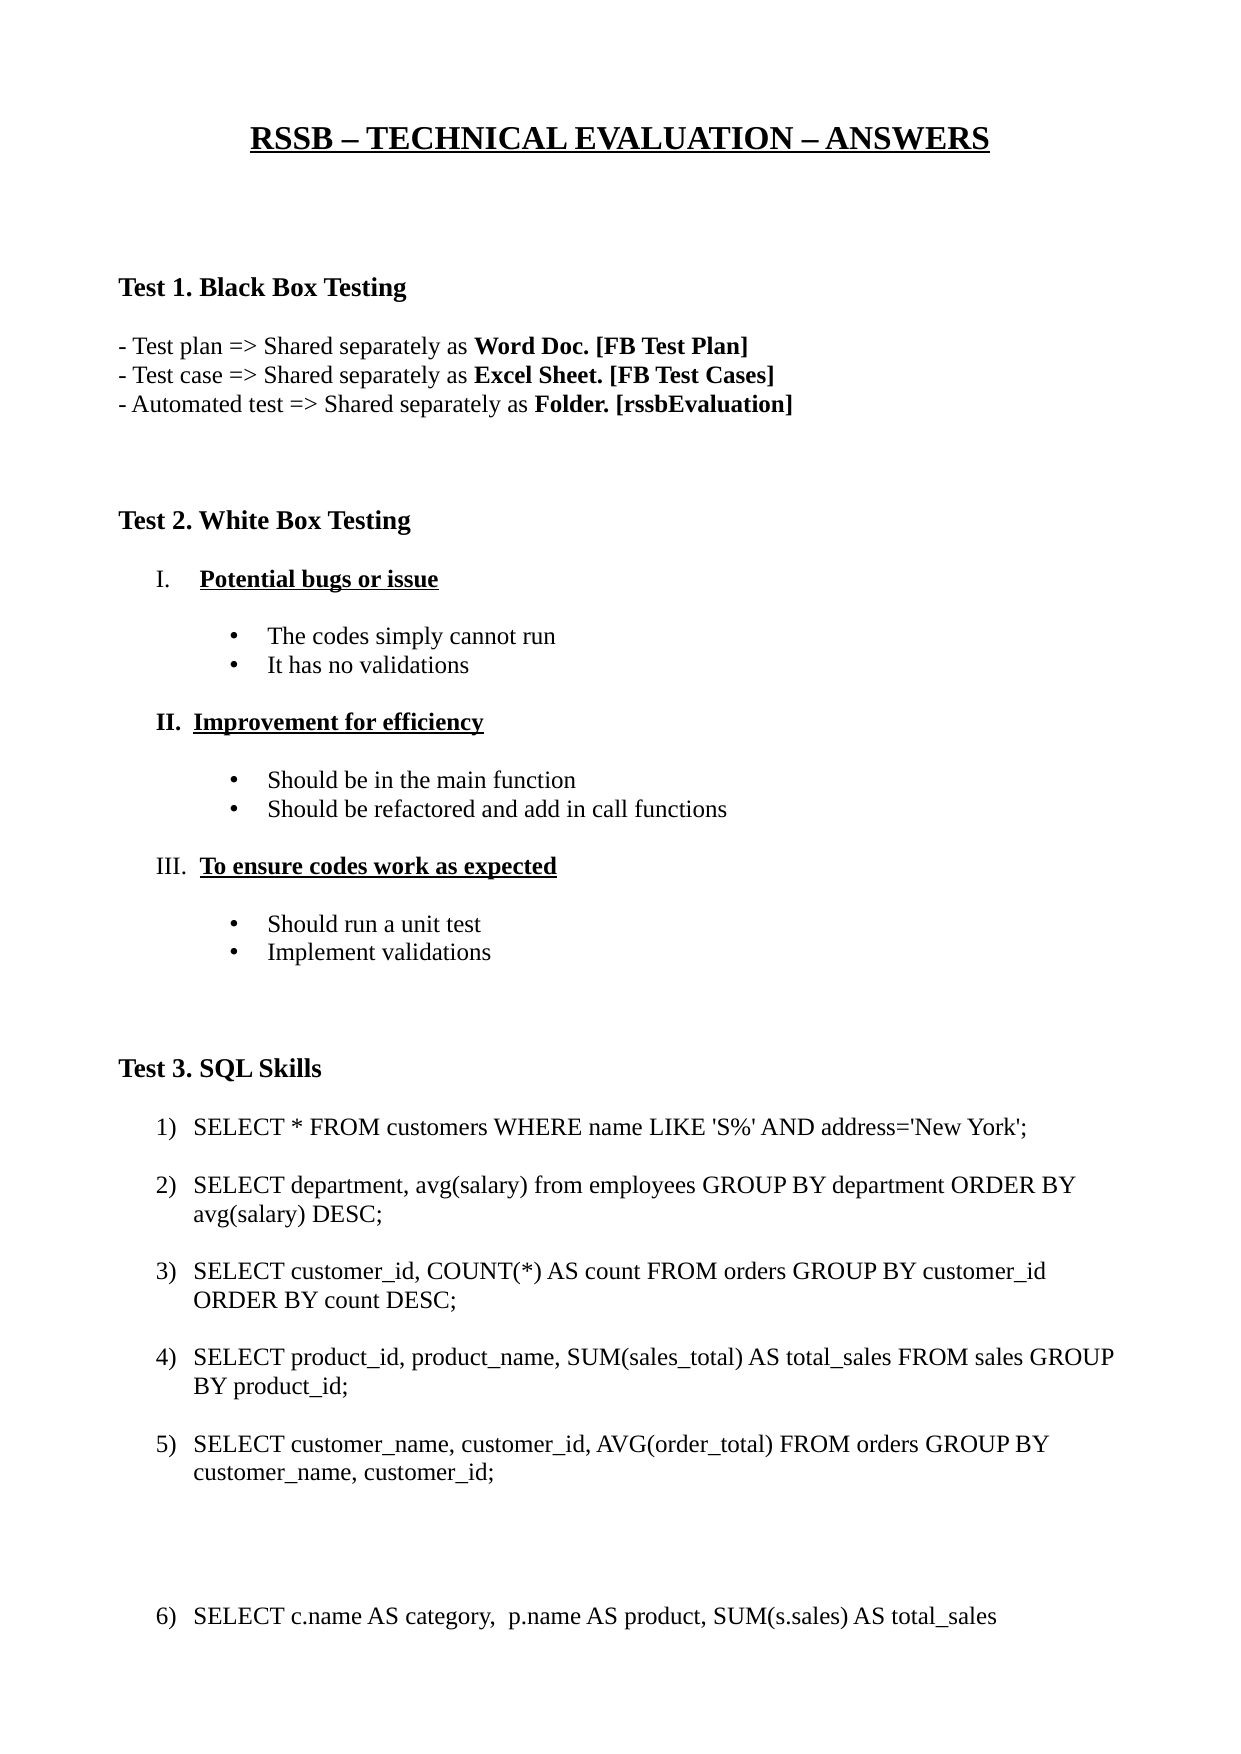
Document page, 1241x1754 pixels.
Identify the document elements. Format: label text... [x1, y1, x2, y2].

list Potential bugs or issue [156, 564, 1122, 592]
list Improvement for efficiency [156, 707, 1122, 736]
list Implement validations [229, 937, 1122, 966]
list SELECT product_id, product_name, SUM(sales_total) AS total_sales FROM sales GROUP BY product_id; [156, 1342, 1122, 1400]
text - Test plan => Shared separately as Word Doc. [FB Test Plan] [118, 331, 1122, 360]
list Should run a unit test [229, 909, 1122, 937]
list Should be refactored and add in call functions [229, 794, 1122, 822]
list SELECT * FROM customers WHERE name LIKE 'S%' AND address='New York'; [156, 1112, 1122, 1141]
text Test 2. White Box Testing [118, 504, 1122, 535]
list SELECT customer_id, COUNT(*) AS count FROM orders GROUP BY customer_id ORDER BY count DESC; [156, 1256, 1122, 1314]
text Test 1. Black Box Testing [118, 271, 1122, 303]
text - Automated test => Shared separately as Folder. [rssbEvaluation] [118, 389, 1122, 418]
list To ensure codes work as expected [156, 851, 1122, 880]
list SELECT customer_name, customer_id, AVG(order_total) FROM orders GROUP BY customer_name, customer_id; [156, 1429, 1122, 1486]
list SELECT department, avg(salary) from employees GROUP BY department ORDER BY avg(salary) DESC; [156, 1170, 1122, 1227]
list Should be in the main function [229, 765, 1122, 794]
list SELECT c.name AS category, p.name AS product, SUM(s.sales) AS total_sales [156, 1601, 1122, 1630]
list The codes simply cannot run [229, 621, 1122, 650]
text RSSB – TECHNICAL EVALUATION – ANSWERS [118, 118, 1122, 156]
text Test 3. SQL Skills [118, 1052, 1122, 1084]
text - Test case => Shared separately as Excel Sheet. [FB Test Cases] [118, 360, 1122, 389]
list It has no validations [229, 650, 1122, 679]
